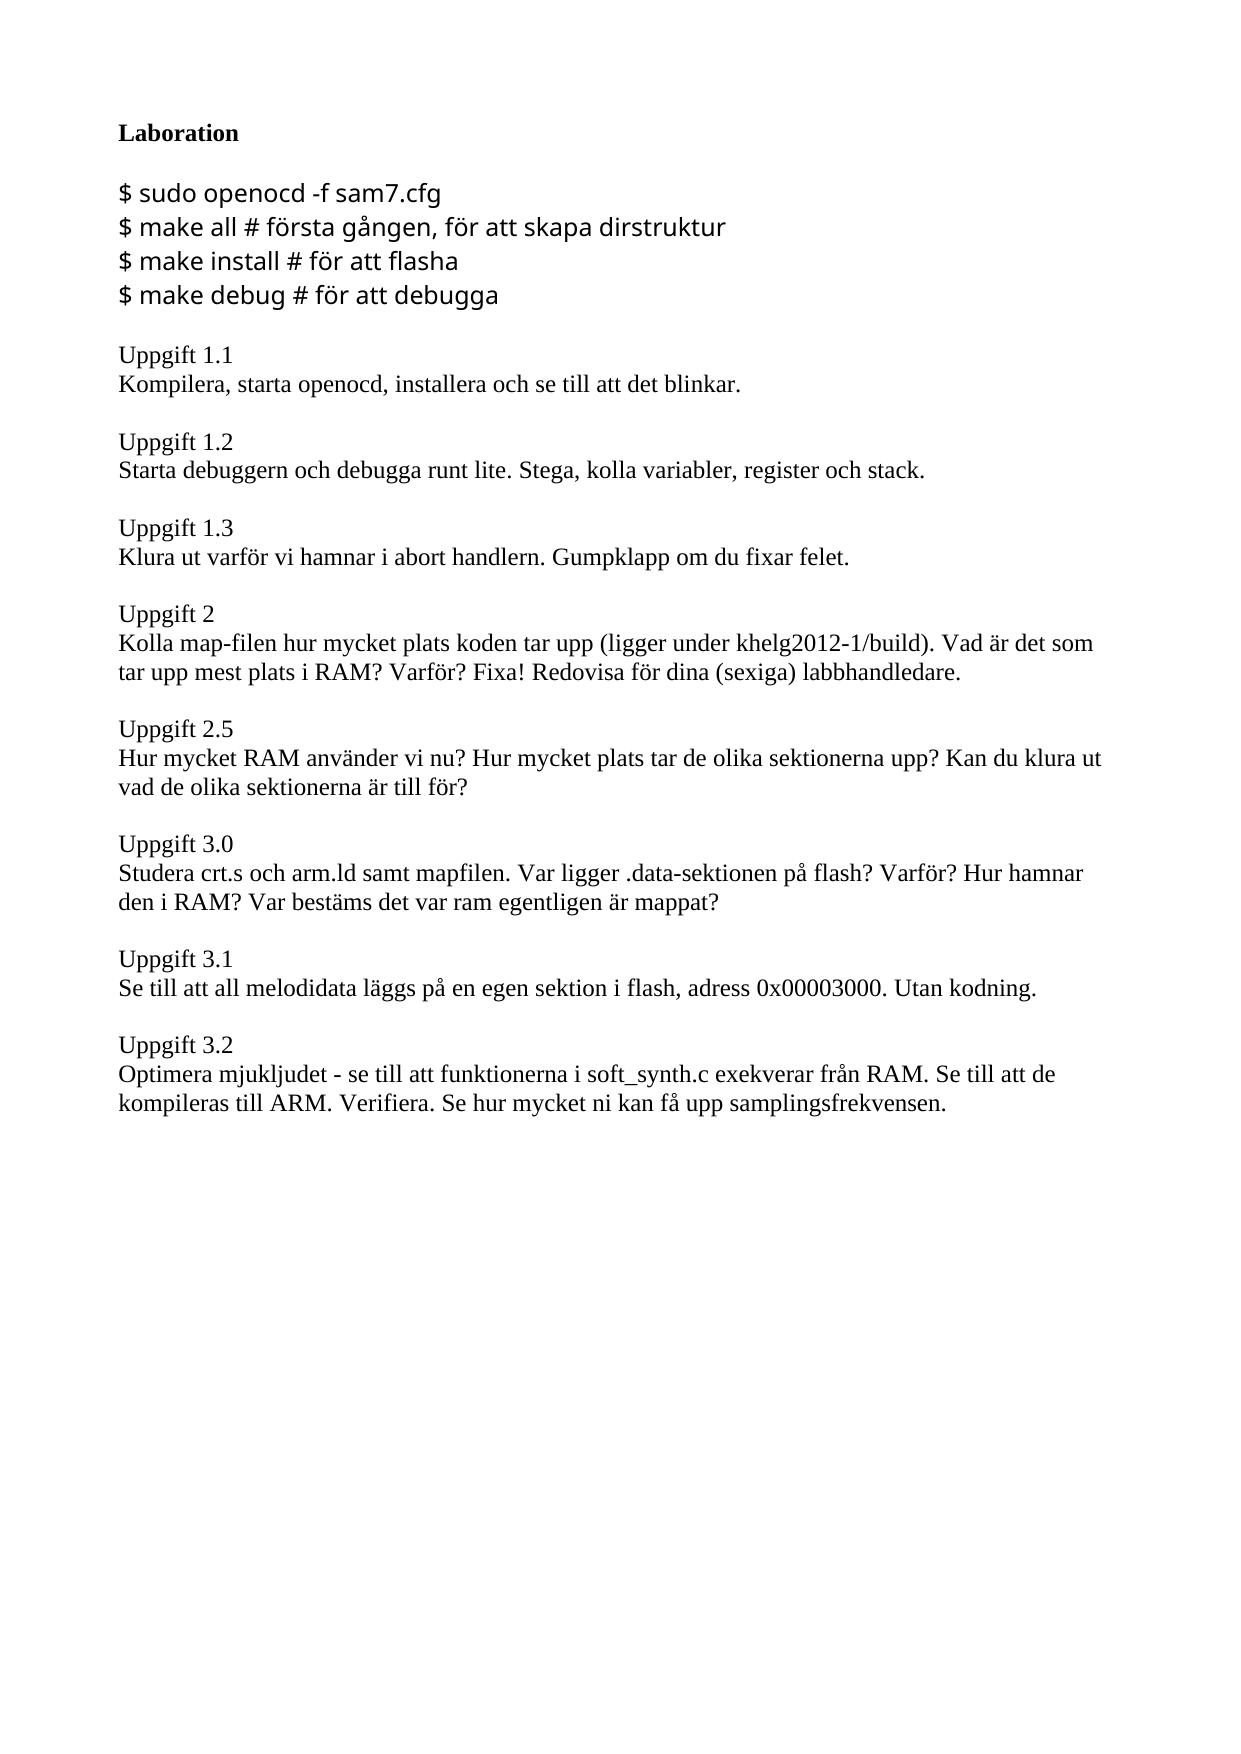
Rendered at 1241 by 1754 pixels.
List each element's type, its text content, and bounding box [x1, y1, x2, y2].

text Uppgift 2 [118, 599, 1122, 628]
text Optimera mjukljudet - se till att funktionerna i soft_synth.c exekverar från RAM. Se till att de kompileras till ARM. Verifiera. Se hur mycket ni kan få upp samplingsfrekvensen. [118, 1059, 1122, 1117]
text Starta debuggern och debugga runt lite. Stega, kolla variabler, register och stack. [118, 456, 1122, 484]
text $ make install # för att flasha [118, 244, 1122, 278]
text Se till att all melodidata läggs på en egen sektion i flash, adress 0x00003000. Utan kodning. [118, 973, 1122, 1002]
text $ make all # första gången, för att skapa dirstruktur [118, 210, 1122, 244]
text Uppgift 2.5 [118, 714, 1122, 743]
text Kolla map-filen hur mycket plats koden tar upp (ligger under khelg2012-1/build). Vad är det som tar upp mest plats i RAM? Varför? Fixa! Redovisa för dina (sexiga) labbhandledare. [118, 628, 1122, 686]
text Uppgift 3.2 [118, 1031, 1122, 1059]
text Uppgift 1.2 [118, 427, 1122, 456]
text Uppgift 1.3 [118, 513, 1122, 542]
text Uppgift 3.1 [118, 944, 1122, 973]
text Uppgift 1.1 [118, 341, 1122, 369]
text Klura ut varför vi hamnar i abort handlern. Gumpklapp om du fixar felet. [118, 542, 1122, 571]
text Hur mycket RAM använder vi nu? Hur mycket plats tar de olika sektionerna upp? Kan du klura ut vad de olika sektionerna är till för? [118, 743, 1122, 801]
text $ sudo openocd -f sam7.cfg [118, 176, 1122, 210]
text Uppgift 3.0 [118, 829, 1122, 858]
text Kompilera, starta openocd, installera och se till att det blinkar. [118, 369, 1122, 398]
text $ make debug # för att debugga [118, 278, 1122, 312]
text Laboration [118, 118, 1122, 147]
text Studera crt.s och arm.ld samt mapfilen. Var ligger .data-sektionen på flash? Varför? Hur hamnar den i RAM? Var bestäms det var ram egentligen är mappat? [118, 858, 1122, 916]
